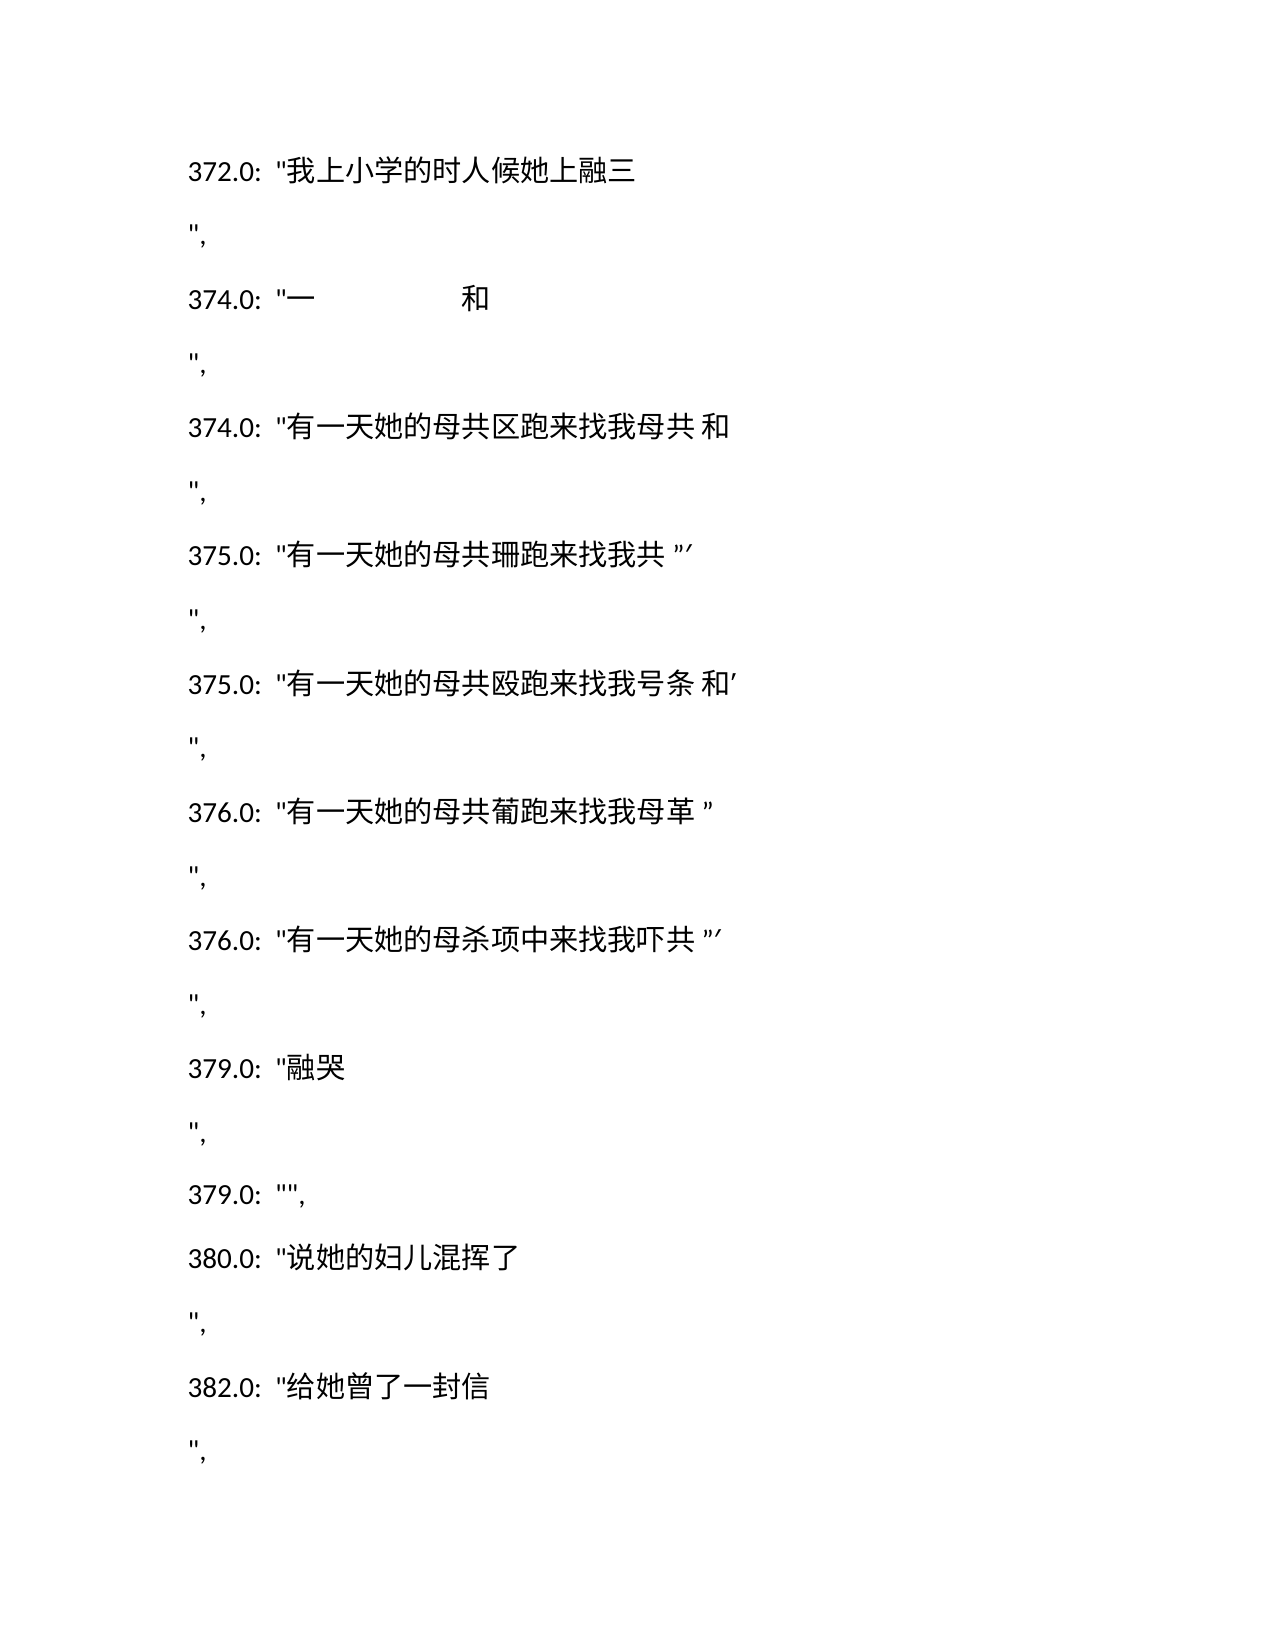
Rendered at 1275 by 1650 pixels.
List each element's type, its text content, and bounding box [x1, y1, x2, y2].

text ", [187, 858, 1087, 893]
text 379.0: "", [187, 1176, 1087, 1211]
text 380.0: "说她的妇儿混挥了 [187, 1238, 1087, 1277]
text 376.0: "有一天她的母共葡跑来找我母革 ” [187, 791, 1087, 831]
text 375.0: "有一天她的母共殴跑来找我号条 和′ [187, 663, 1087, 703]
text ", [187, 729, 1087, 765]
text 379.0: "融哭 [187, 1048, 1087, 1087]
text ", [187, 473, 1087, 508]
text ", [187, 601, 1087, 637]
text 375.0: "有一天她的母共珊跑来找我共 ”′ [187, 535, 1087, 574]
text 382.0: "给她曾了一封信 [187, 1366, 1087, 1406]
text 374.0: "一 和 [187, 278, 1087, 318]
text ", [187, 345, 1087, 380]
text ", [187, 986, 1087, 1021]
text ", [187, 216, 1087, 252]
text ", [187, 1432, 1087, 1468]
text 374.0: "有一天她的母共区跑来找我母共 和 [187, 406, 1087, 446]
text 372.0: "我上小学的时人候她上融三 [187, 150, 1087, 190]
text 376.0: "有一天她的母杀项中来找我吓共 ”′ [187, 919, 1087, 959]
text ", [187, 1304, 1087, 1340]
text ", [187, 1114, 1087, 1150]
